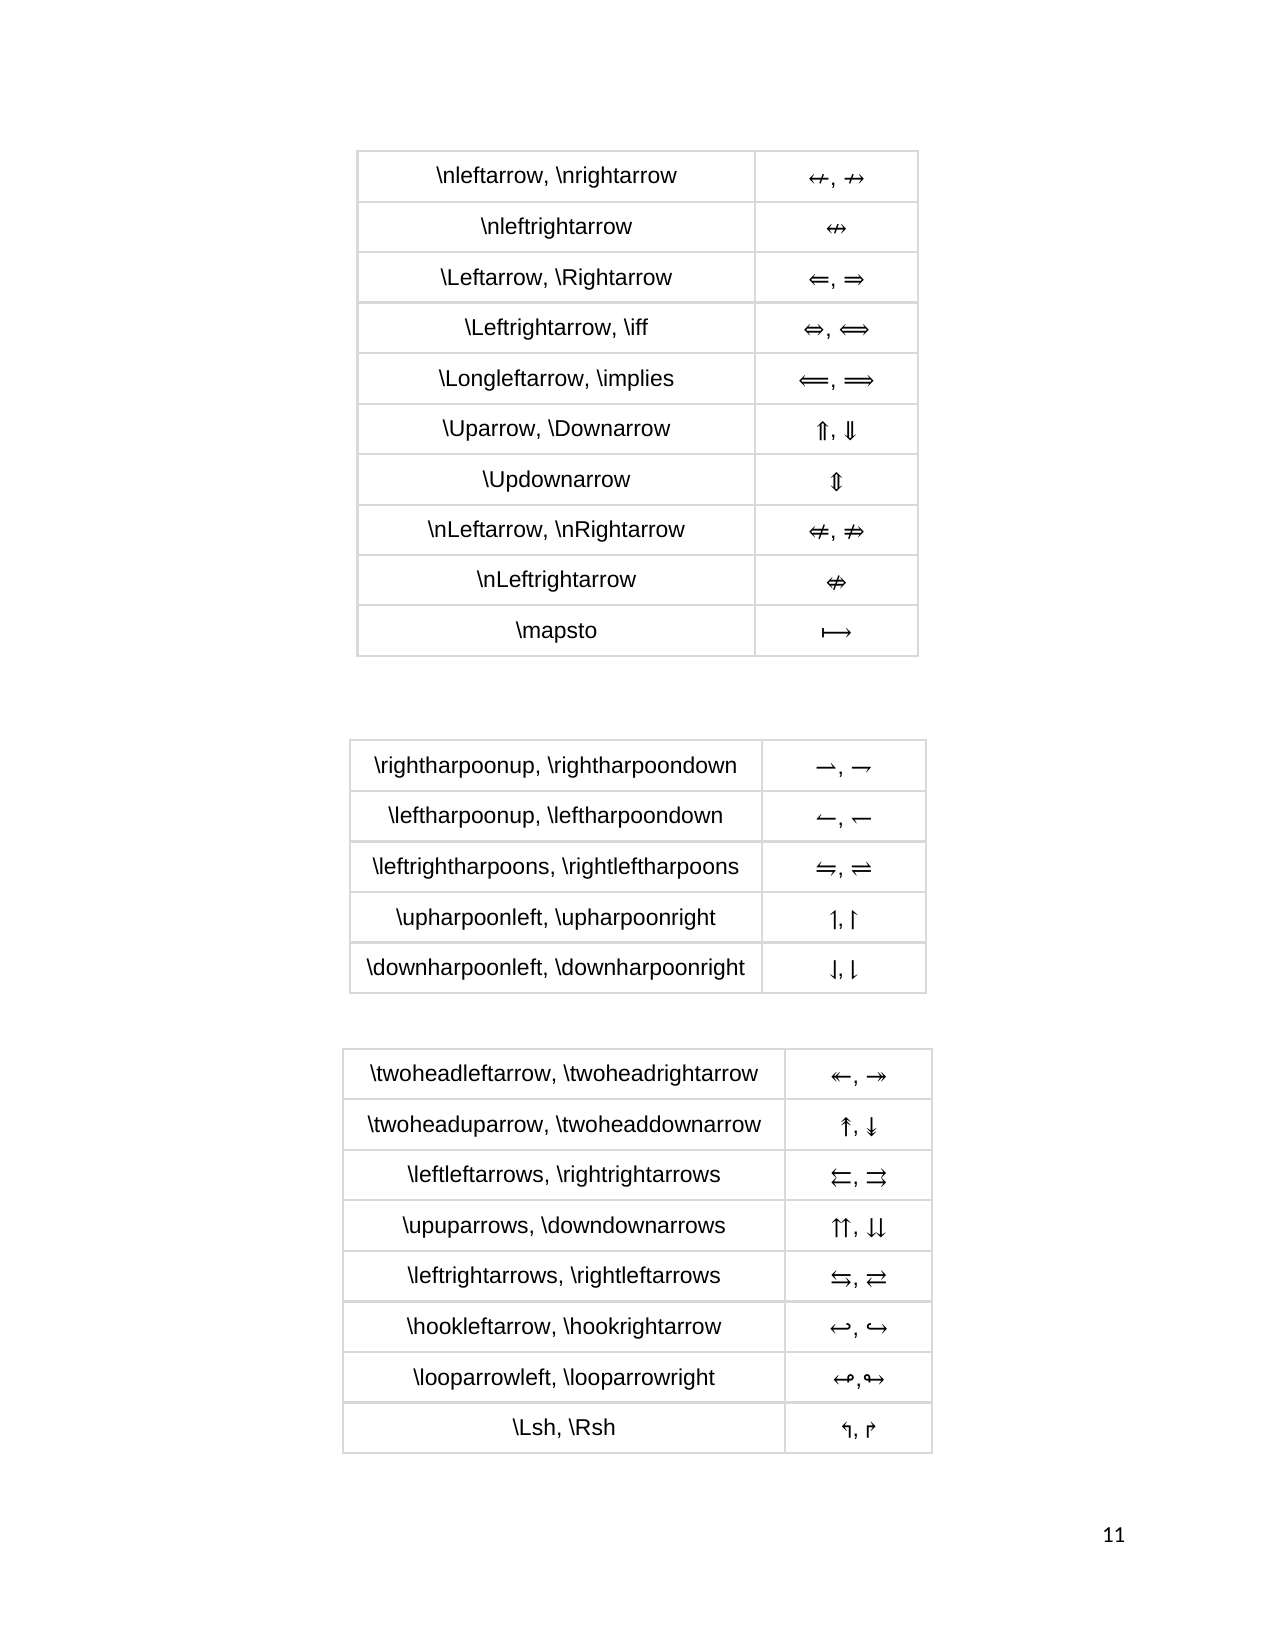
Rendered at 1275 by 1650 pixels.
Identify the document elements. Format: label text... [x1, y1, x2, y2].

table_cell ⇔, ⟺ [756, 304, 917, 352]
table_cell ⇎ [756, 556, 917, 604]
table_cell ⇑, ⇓ [756, 405, 917, 453]
table_cell \looparrowleft, \looparrowright [344, 1353, 784, 1401]
table_cell ⇆, ⇄ [786, 1252, 931, 1300]
table_cell ↟, ↡ [786, 1100, 931, 1149]
table_cell \Leftarrow, \Rightarrow [359, 253, 754, 301]
table_cell \downharpoonleft, \downharpoonright [351, 944, 761, 992]
table_cell ⟼ [756, 606, 917, 655]
table_cell \Longleftarrow, \implies [359, 354, 754, 402]
table_cell \twoheaduparrow, \twoheaddownarrow [344, 1100, 784, 1149]
table_cell ⇇, ⇉ [786, 1151, 931, 1199]
table_cell ⇍, ⇏ [756, 506, 917, 554]
table_cell ↮ [756, 203, 917, 251]
table_cell ⇕ [756, 455, 917, 503]
table_cell ⇐, ⇒ [756, 253, 917, 301]
table_header \twoheadleftarrow, \twoheadrightarrow [344, 1050, 784, 1098]
table_cell \Uparrow, \Downarrow [359, 405, 754, 453]
table_cell ↩, ↪ [786, 1303, 931, 1351]
table_cell \nleftarrow, \nrightarrow [359, 152, 754, 201]
table_cell ↚, ↛ [756, 152, 917, 201]
table_cell ⇈, ⇊ [786, 1201, 931, 1250]
table_cell \Updownarrow [359, 455, 754, 503]
table_cell ↿, ↾ [763, 893, 925, 941]
table_cell \nLeftrightarrow [359, 556, 754, 604]
table_cell ↫,↬ [786, 1353, 931, 1401]
table_cell \upuparrows, \downdownarrows [344, 1201, 784, 1250]
table_cell \leftharpoonup, \leftharpoondown [351, 792, 761, 840]
table_cell ⟸, ⟹ [756, 354, 917, 402]
table_cell ⇋, ⇌ [763, 843, 925, 891]
table_cell \upharpoonleft, \upharpoonright [351, 893, 761, 941]
table_cell ⇃, ⇂ [763, 944, 925, 992]
table_cell \Lsh, \Rsh [344, 1404, 784, 1452]
table_header ↞, ↠ [786, 1050, 931, 1098]
table_cell ↼, ↽ [763, 792, 925, 840]
table_cell \leftleftarrows, \rightrightarrows [344, 1151, 784, 1199]
table_cell \hookleftarrow, \hookrightarrow [344, 1303, 784, 1351]
table_cell \nleftrightarrow [359, 203, 754, 251]
table_header ⇀, ⇁ [763, 741, 925, 790]
table_cell \nLeftarrow, \nRightarrow [359, 506, 754, 554]
table_cell ↰, ↱ [786, 1404, 931, 1452]
table_cell \mapsto [359, 606, 754, 655]
table_cell \leftrightharpoons, \rightleftharpoons [351, 843, 761, 891]
table_header \rightharpoonup, \rightharpoondown [351, 741, 761, 790]
table_cell \Leftrightarrow, \iff [359, 304, 754, 352]
table_cell \leftrightarrows, \rightleftarrows [344, 1252, 784, 1300]
